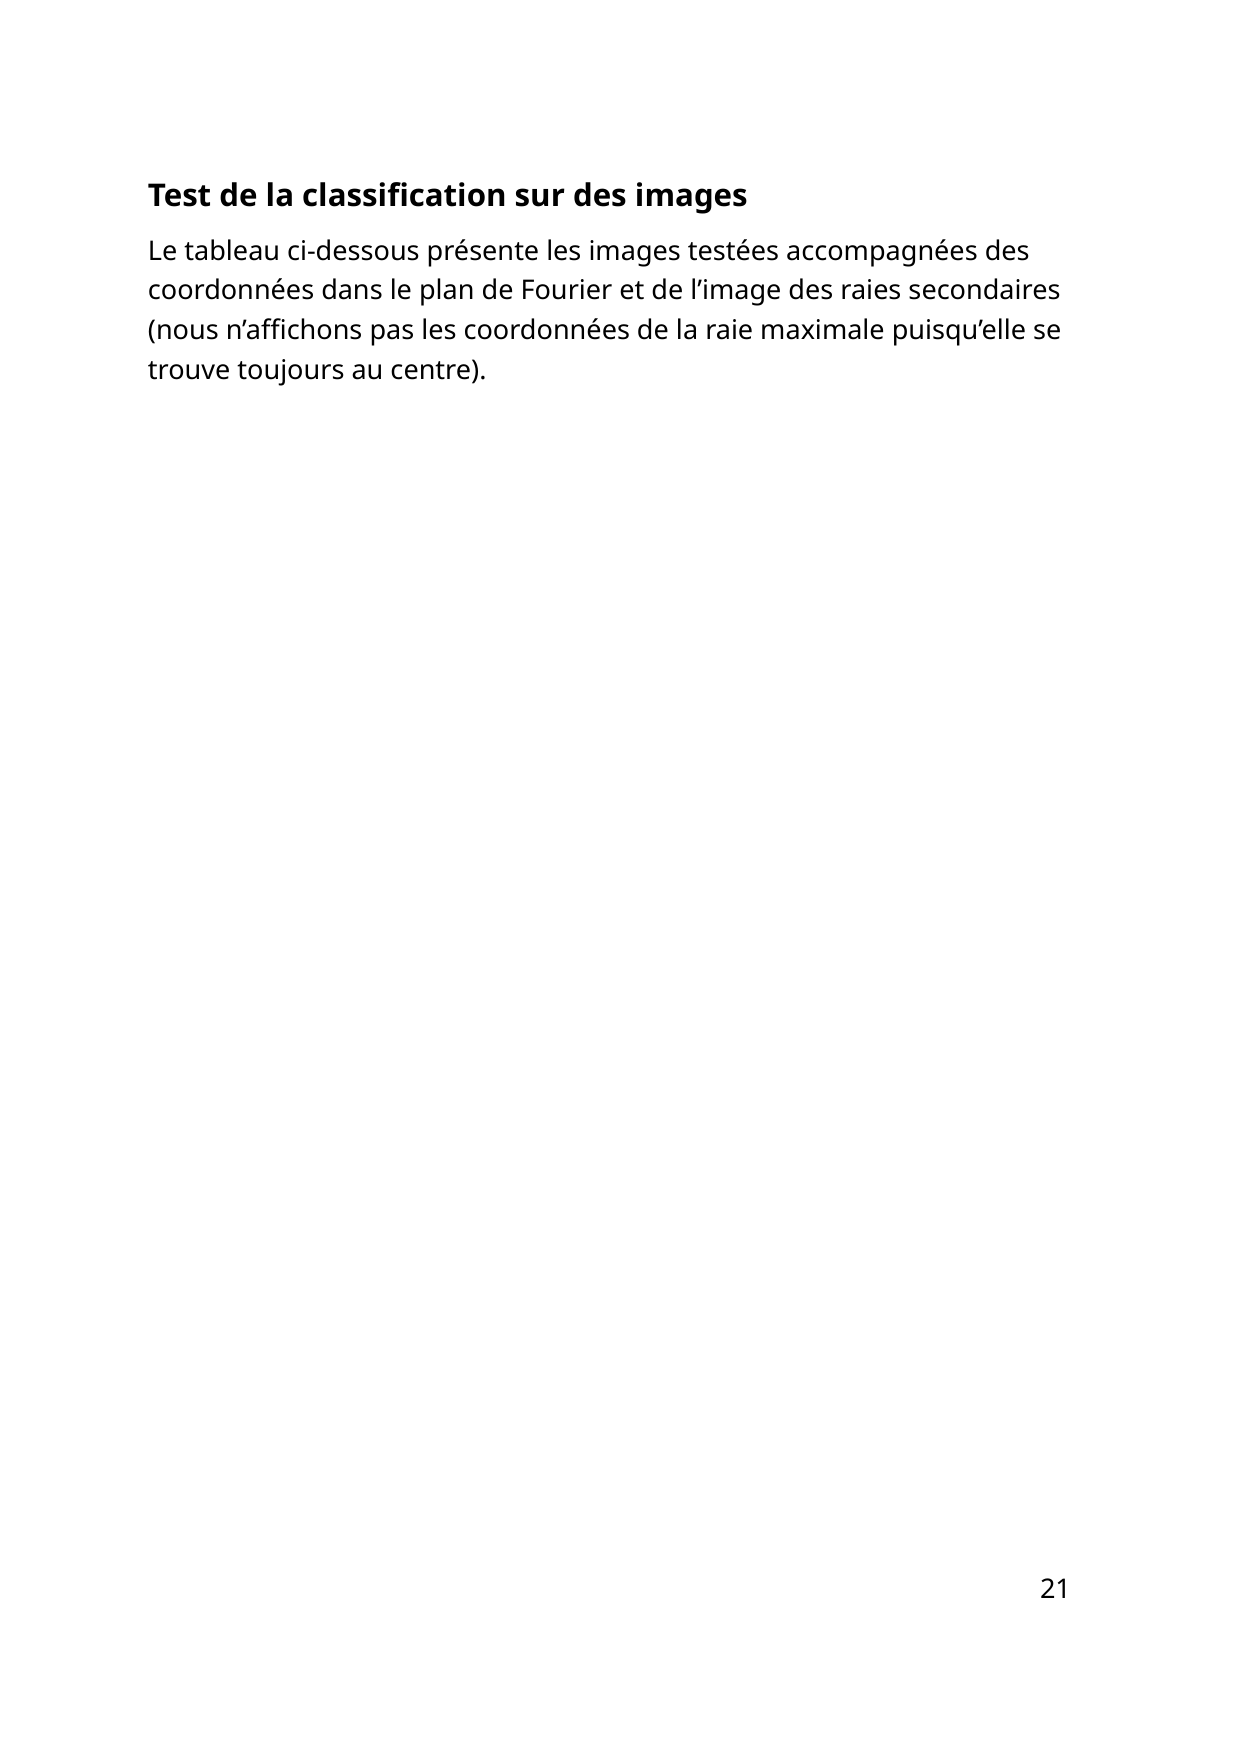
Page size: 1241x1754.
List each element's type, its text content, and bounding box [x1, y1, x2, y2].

text Test de la classification sur des images [148, 173, 1093, 215]
text Le tableau ci-dessous présente les images testées accompagnées des coordonnées dans le plan de Fourier et de l’image des raies secondaires (nous n’affichons pas les coordonnées de la raie maximale puisqu’elle se trouve toujours au centre). [148, 231, 1093, 387]
